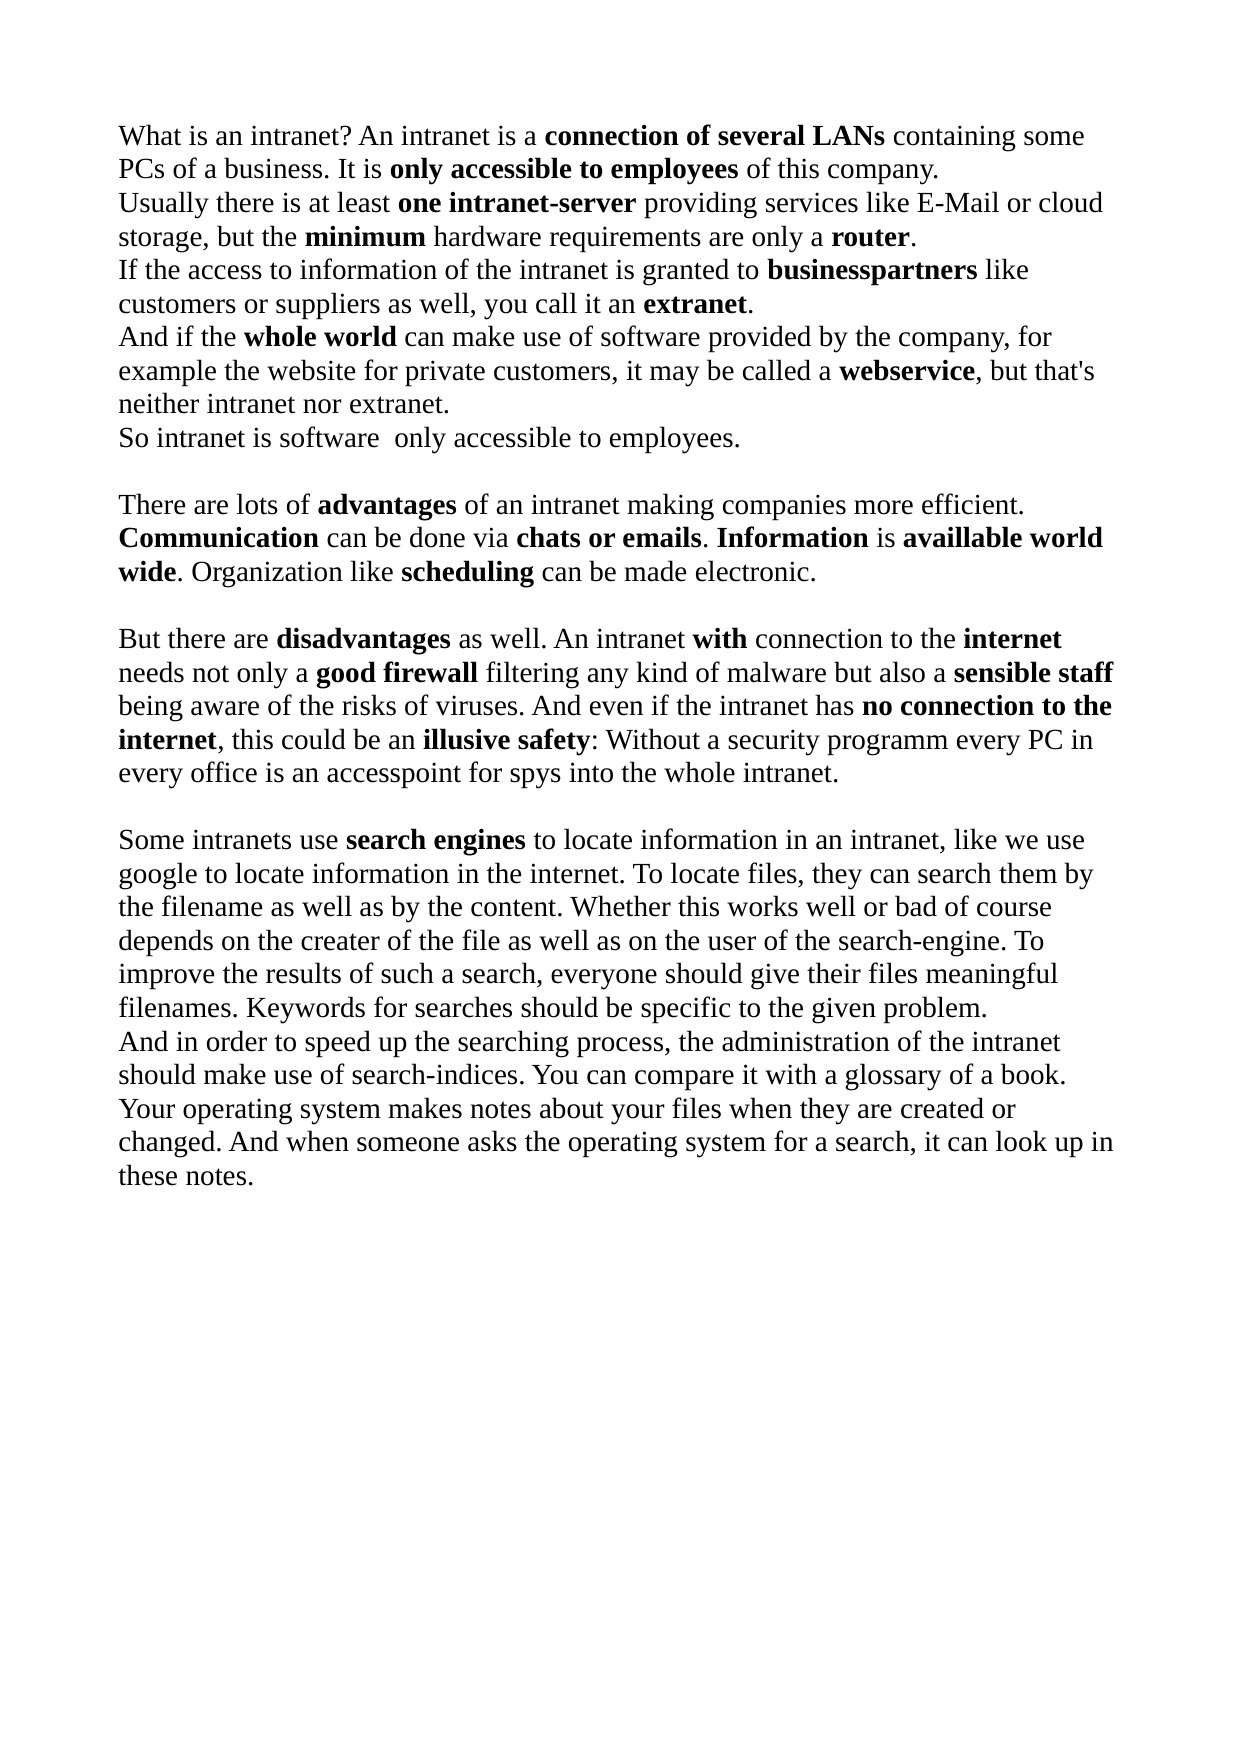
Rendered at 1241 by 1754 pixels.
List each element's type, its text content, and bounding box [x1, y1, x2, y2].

text Some intranets use search engines to locate information in an intranet, like we use google to locate information in the internet. To locate files, they can search them by the filename as well as by the content. Whether this works well or bad of course depends on the creater of the file as well as on the user of the search-engine. To improve the results of such a search, everyone should give their files meaningful filenames. Keywords for searches should be specific to the given problem. [118, 822, 1122, 1024]
text So intranet is software only accessible to employees. [118, 420, 1122, 453]
text And if the whole world can make use of software provided by the company, for example the website for private customers, it may be called a webservice, but that's neither intranet nor extranet. [118, 319, 1122, 420]
text There are lots of advantages of an intranet making companies more efficient. Communication can be done via chats or emails. Information is availlable world wide. Organization like scheduling can be made electronic. [118, 487, 1122, 588]
text Usually there is at least one intranet-server providing services like E-Mail or cloud storage, but the minimum hardware requirements are only a router. [118, 185, 1122, 252]
text What is an intranet? An intranet is a connection of several LANs containing some PCs of a business. It is only accessible to employees of this company. [118, 118, 1122, 185]
text And in order to speed up the searching process, the administration of the intranet should make use of search-indices. You can compare it with a glossary of a book. Your operating system makes notes about your files when they are created or changed. And when someone asks the operating system for a search, it can look up in these notes. [118, 1024, 1122, 1191]
text But there are disadvantages as well. An intranet with connection to the internet needs not only a good firewall filtering any kind of malware but also a sensible staff being aware of the risks of viruses. And even if the intranet has no connection to the internet, this could be an illusive safety: Without a security programm every PC in every office is an accesspoint for spys into the whole intranet. [118, 621, 1122, 789]
text If the access to information of the intranet is granted to businesspartners like customers or suppliers as well, you call it an extranet. [118, 252, 1122, 319]
